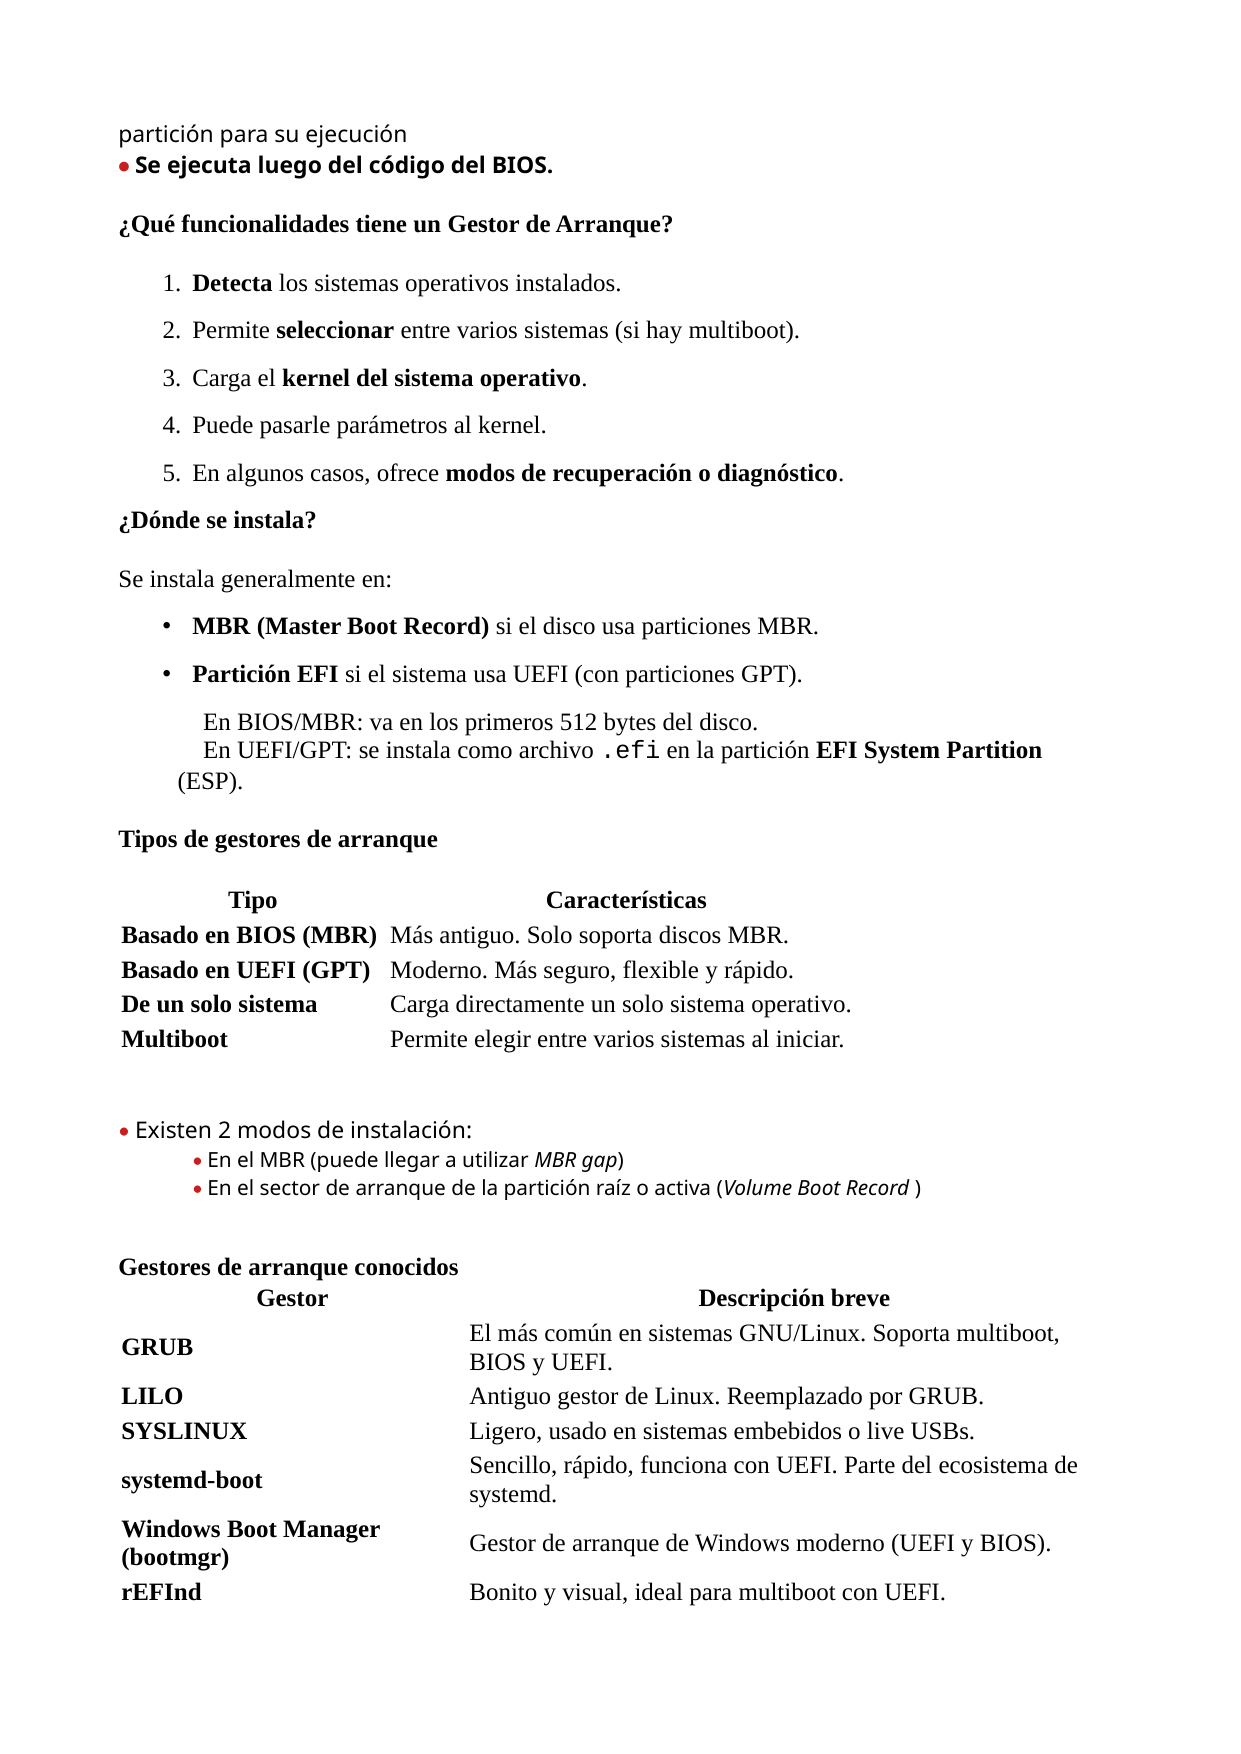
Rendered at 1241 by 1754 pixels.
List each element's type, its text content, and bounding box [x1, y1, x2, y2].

text partición para su ejecución [118, 118, 1122, 149]
subtitle ¿Dónde se instala? [118, 506, 1063, 534]
table_cell Basado en UEFI (GPT) [118, 952, 387, 986]
table_cell systemd-boot [118, 1448, 466, 1511]
list Carga el kernel del sistema operativo. [162, 363, 1122, 392]
subtitle ¿Qué funcionalidades tiene un Gestor de Arranque? [118, 209, 1063, 238]
list Permite seleccionar entre varios sistemas (si hay multiboot). [162, 315, 1122, 344]
subtitle Tipos de gestores de arranque [118, 824, 1063, 853]
table_header Descripción breve [466, 1280, 1122, 1315]
table_cell Antiguo gestor de Linux. Reemplazado por GRUB. [466, 1378, 1122, 1413]
text • En el MBR (puede llegar a utilizar MBR gap) [118, 1145, 1122, 1173]
list Puede pasarle parámetros al kernel. [162, 410, 1122, 439]
table_cell Bonito y visual, ideal para multiboot con UEFI. [466, 1574, 1122, 1609]
table_cell rEFInd [118, 1574, 466, 1609]
table_cell De un solo sistema [118, 986, 387, 1021]
table_cell Gestor de arranque de Windows moderno (UEFI y BIOS). [466, 1511, 1122, 1574]
table_cell LILO [118, 1378, 466, 1413]
text Se instala generalmente en: [118, 564, 1122, 593]
list Detecta los sistemas operativos instalados. [162, 268, 1122, 296]
text 🔹 En BIOS/MBR: va en los primeros 512 bytes del disco. 🔹 En UEFI/GPT: se instala como archivo .efi en la partición EFI System Partition (ESP). [177, 707, 1063, 795]
table_cell Ligero, usado en sistemas embebidos o live USBs. [466, 1413, 1122, 1447]
subtitle Gestores de arranque conocidos [118, 1252, 1122, 1280]
text • En el sector de arranque de la partición raíz o activa (Volume Boot Record ) [118, 1173, 1122, 1202]
table_cell Basado en BIOS (MBR) [118, 917, 387, 952]
table_header Tipo [118, 883, 387, 917]
table_cell Más antiguo. Solo soporta discos MBR. [387, 917, 865, 952]
list Partición EFI si el sistema usa UEFI (con particiones GPT). [162, 659, 1122, 688]
list En algunos casos, ofrece modos de recuperación o diagnóstico. [162, 458, 1122, 487]
table_cell Multiboot [118, 1021, 387, 1056]
table_cell Moderno. Más seguro, flexible y rápido. [387, 952, 865, 986]
text • Existen 2 modos de instalación: [118, 1114, 1122, 1145]
table_cell SYSLINUX [118, 1413, 466, 1447]
table_cell El más común en sistemas GNU/Linux. Soporta multiboot, BIOS y UEFI. [466, 1315, 1122, 1378]
table_cell Permite elegir entre varios sistemas al iniciar. [387, 1021, 865, 1056]
table_header Características [387, 883, 865, 917]
table_cell Carga directamente un solo sistema operativo. [387, 986, 865, 1021]
table_cell GRUB [118, 1315, 466, 1378]
table_cell Sencillo, rápido, funciona con UEFI. Parte del ecosistema de systemd. [466, 1448, 1122, 1511]
table_cell Windows Boot Manager (bootmgr) [118, 1511, 466, 1574]
table_header Gestor [118, 1280, 466, 1315]
text • Se ejecuta luego del código del BIOS. [118, 149, 1122, 181]
list MBR (Master Boot Record) si el disco usa particiones MBR. [162, 611, 1122, 640]
